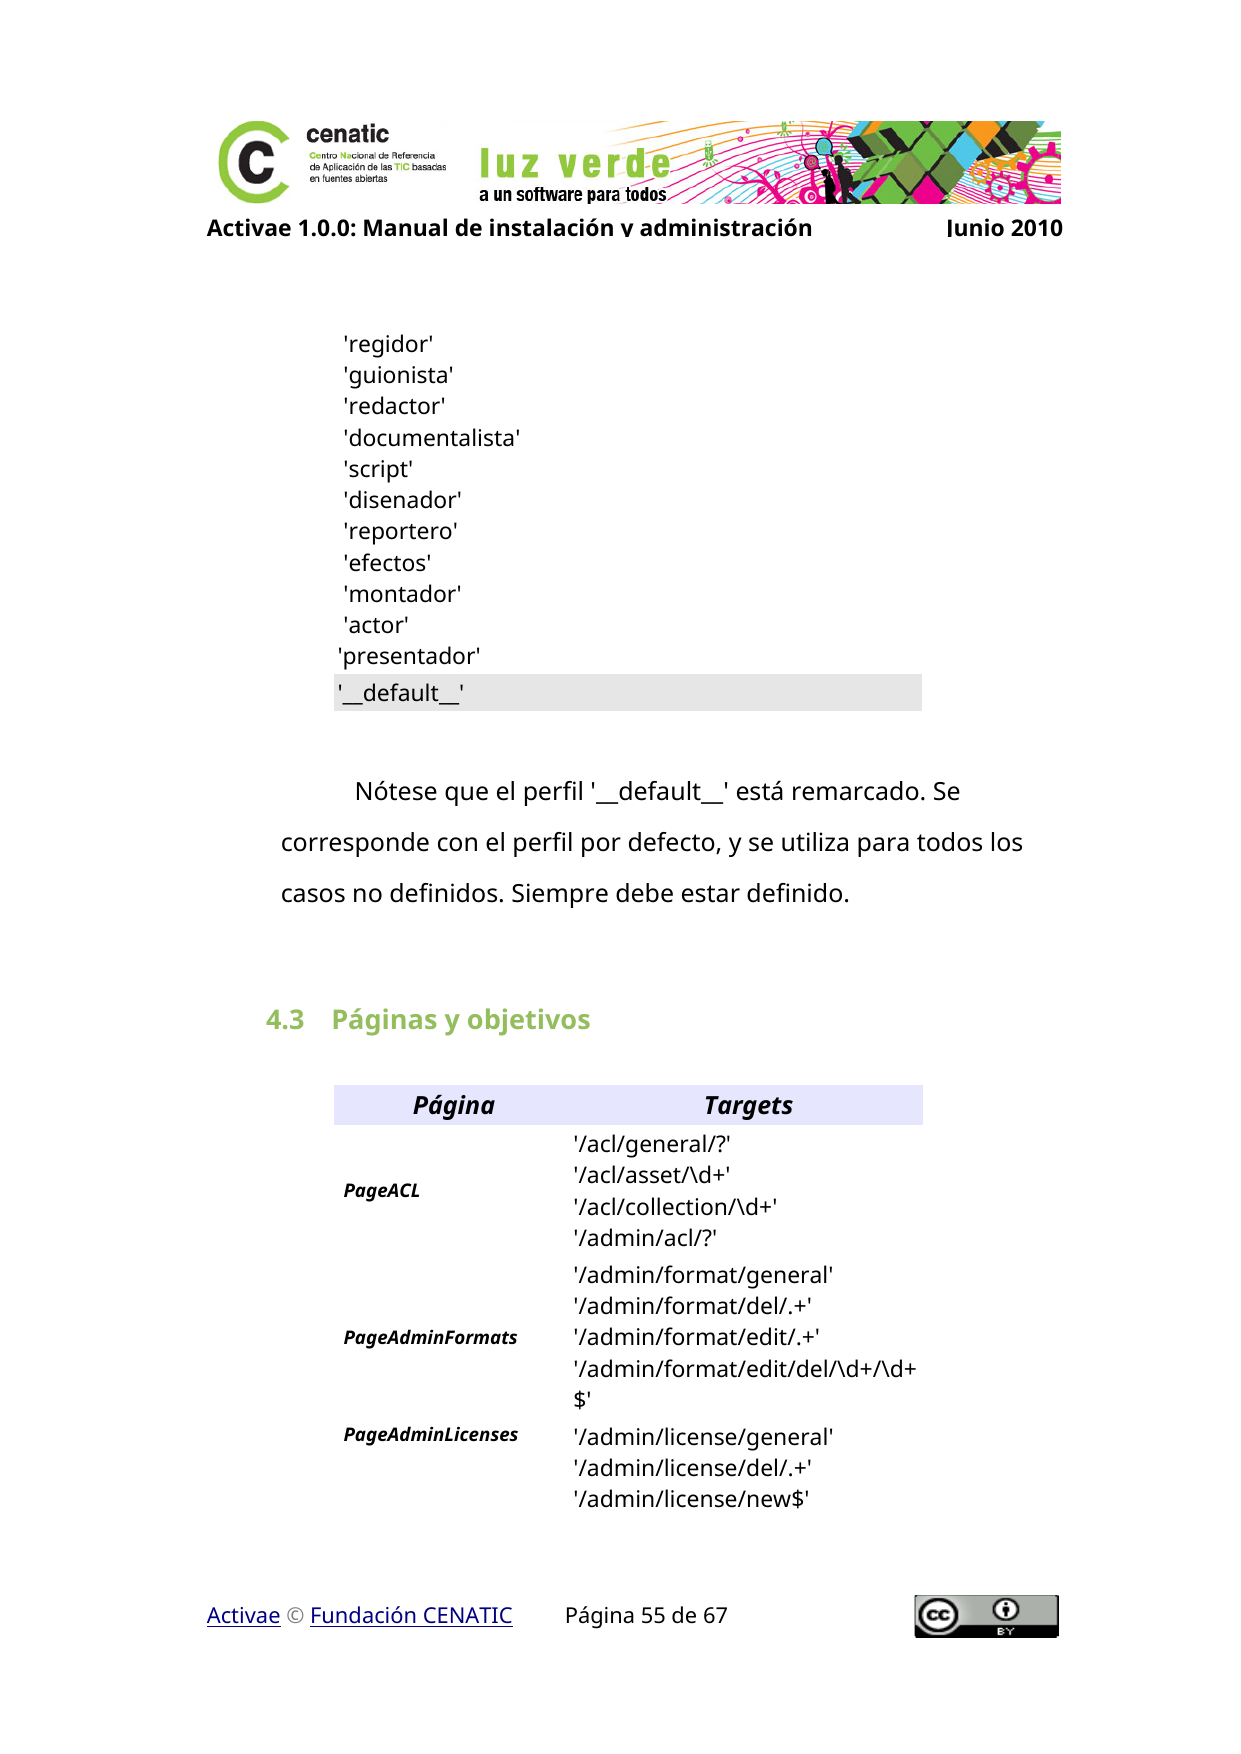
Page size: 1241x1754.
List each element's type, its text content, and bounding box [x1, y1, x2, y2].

table_cell PageACL [334, 1125, 570, 1256]
table_cell PageAdminFormats [334, 1256, 570, 1418]
subtitle Páginas y objetivos [207, 1000, 1063, 1037]
text Nótese que el perfil '__default__' está remarcado. Se corresponde con el perfil por defecto, y se utiliza para todos los casos no definidos. Siempre debe estar definido. [281, 774, 1063, 910]
table_cell 'regidor' 'guionista' 'redactor' 'documentalista' 'script' 'disenador' 'reportero' 'efectos' 'montador' 'actor' 'presentador' [334, 325, 922, 674]
picture [211, 121, 1061, 204]
table_cell PageAdminLicenses [334, 1418, 570, 1517]
table_header Targets [570, 1085, 923, 1125]
table_header Página [334, 1085, 570, 1125]
table_cell '/admin/license/general' '/admin/license/del/.+' '/admin/license/new$' [570, 1418, 923, 1517]
table_cell '__default__' [334, 674, 922, 711]
picture [914, 1595, 1059, 1638]
table_cell '/admin/format/general' '/admin/format/del/.+' '/admin/format/edit/.+' '/admin/format/edit/del/\d+/\d+$' [570, 1256, 923, 1418]
table_cell '/acl/general/?' '/acl/asset/\d+' '/acl/collection/\d+' '/admin/acl/?' [570, 1125, 923, 1256]
